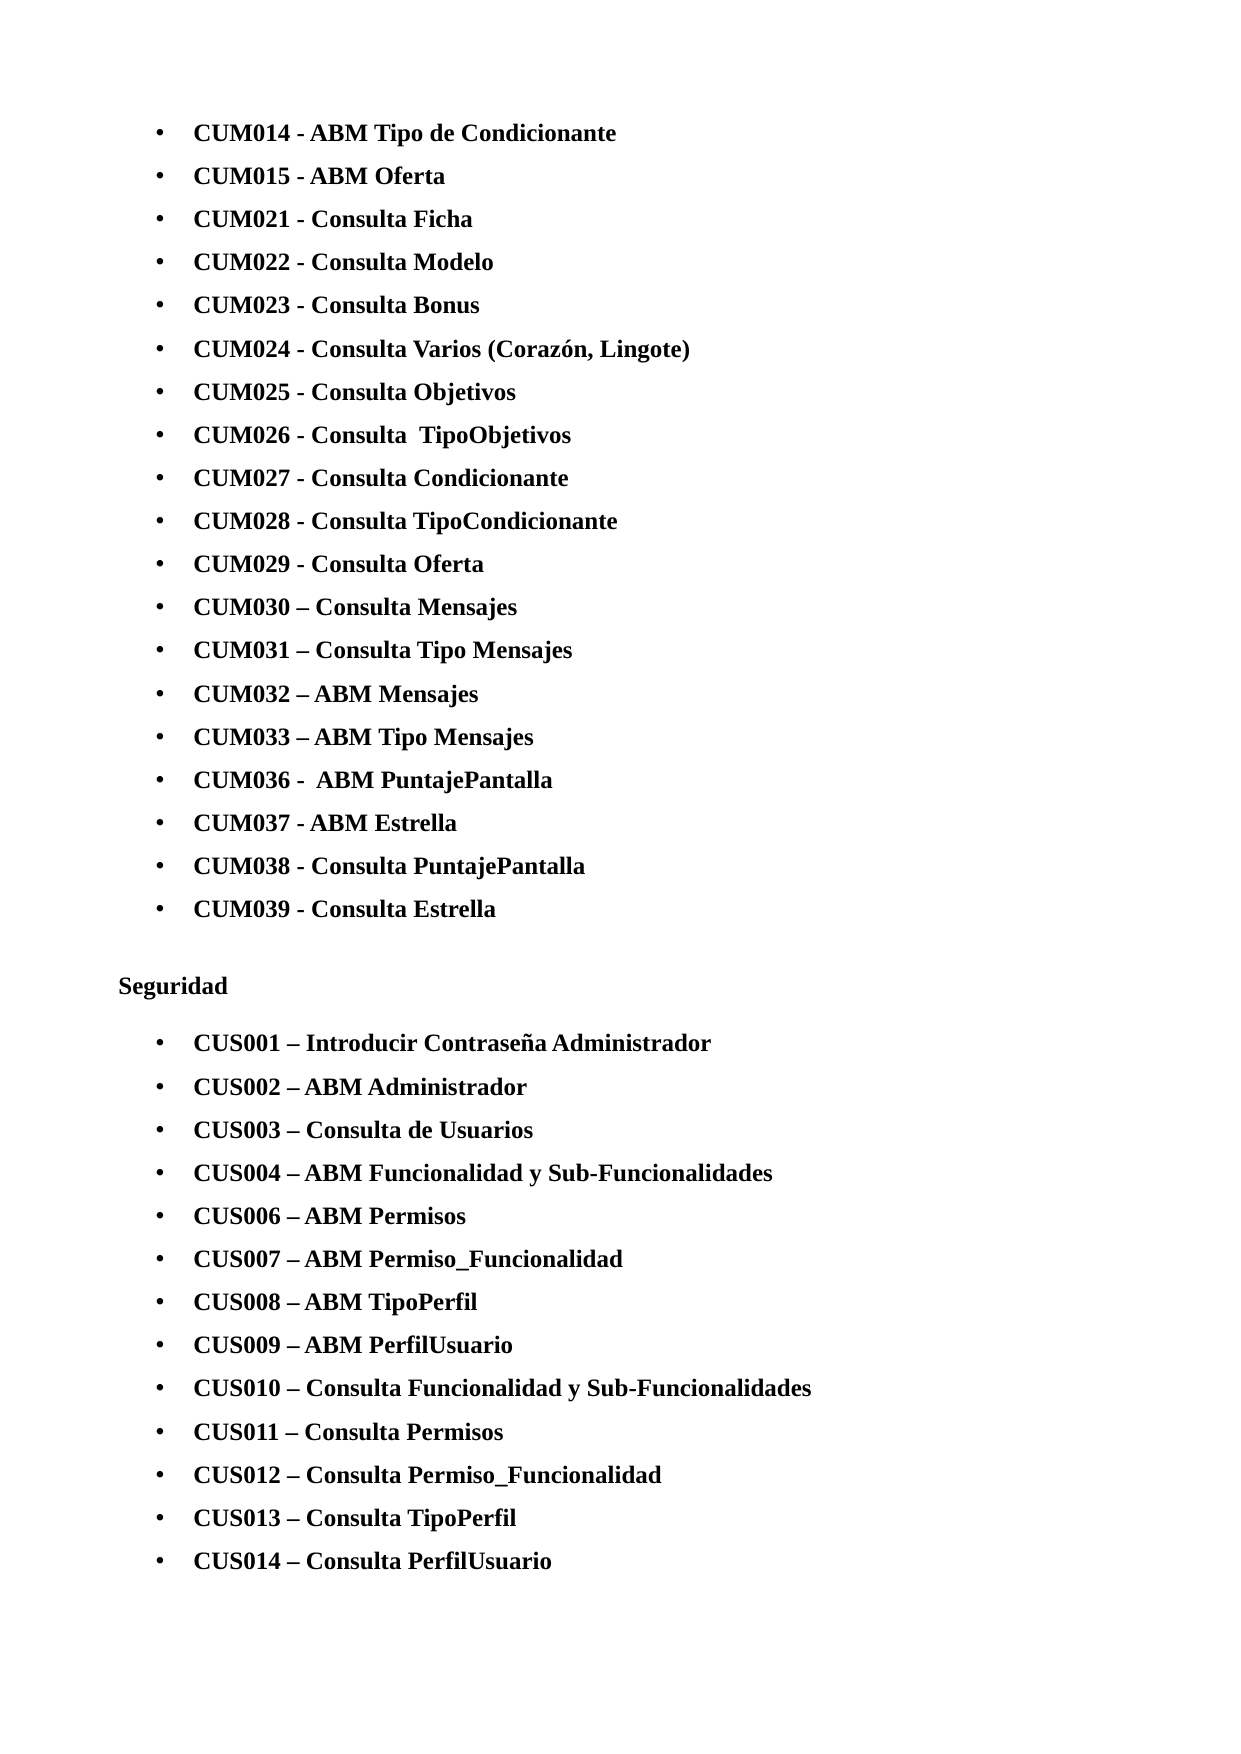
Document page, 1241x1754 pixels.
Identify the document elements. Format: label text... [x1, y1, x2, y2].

list CUS002 – ABM Administrador [156, 1072, 1122, 1100]
list CUM037 - ABM Estrella [156, 808, 1122, 837]
list CUS009 – ABM PerfilUsuario [156, 1330, 1122, 1359]
list CUM030 – Consulta Mensajes [156, 592, 1122, 621]
list CUM014 - ABM Tipo de Condicionante [156, 118, 1122, 147]
list CUS003 – Consulta de Usuarios [156, 1115, 1122, 1143]
list CUM033 – ABM Tipo Mensajes [156, 722, 1122, 751]
list CUS010 – Consulta Funcionalidad y Sub-Funcionalidades [156, 1373, 1122, 1402]
list CUM028 - Consulta TipoCondicionante [156, 506, 1122, 535]
list CUS007 – ABM Permiso_Funcionalidad [156, 1244, 1122, 1273]
list CUM024 - Consulta Varios (Corazón, Lingote) [156, 334, 1122, 362]
list CUM032 – ABM Mensajes [156, 679, 1122, 707]
list CUS014 – Consulta PerfilUsuario [156, 1546, 1122, 1575]
list CUM015 - ABM Oferta [156, 161, 1122, 190]
list CUS008 – ABM TipoPerfil [156, 1287, 1122, 1316]
list CUM025 - Consulta Objetivos [156, 377, 1122, 406]
list CUS004 – ABM Funcionalidad y Sub-Funcionalidades [156, 1158, 1122, 1187]
list CUS013 – Consulta TipoPerfil [156, 1503, 1122, 1532]
list CUM022 - Consulta Modelo [156, 247, 1122, 276]
list CUS006 – ABM Permisos [156, 1201, 1122, 1230]
list CUM029 - Consulta Oferta [156, 549, 1122, 578]
list CUM038 - Consulta PuntajePantalla [156, 851, 1122, 880]
list CUM023 - Consulta Bonus [156, 291, 1122, 319]
text Seguridad [118, 971, 1122, 1000]
list CUS001 – Introducir Contraseña Administrador [156, 1028, 1122, 1057]
list CUM021 - Consulta Ficha [156, 204, 1122, 233]
list CUS012 – Consulta Permiso_Funcionalidad [156, 1460, 1122, 1488]
list CUM027 - Consulta Condicionante [156, 463, 1122, 492]
list CUM039 - Consulta Estrella [156, 894, 1122, 923]
list CUS011 – Consulta Permisos [156, 1417, 1122, 1445]
list CUM036 - ABM PuntajePantalla [156, 765, 1122, 794]
list CUM026 - Consulta TipoObjetivos [156, 420, 1122, 449]
list CUM031 – Consulta Tipo Mensajes [156, 636, 1122, 664]
